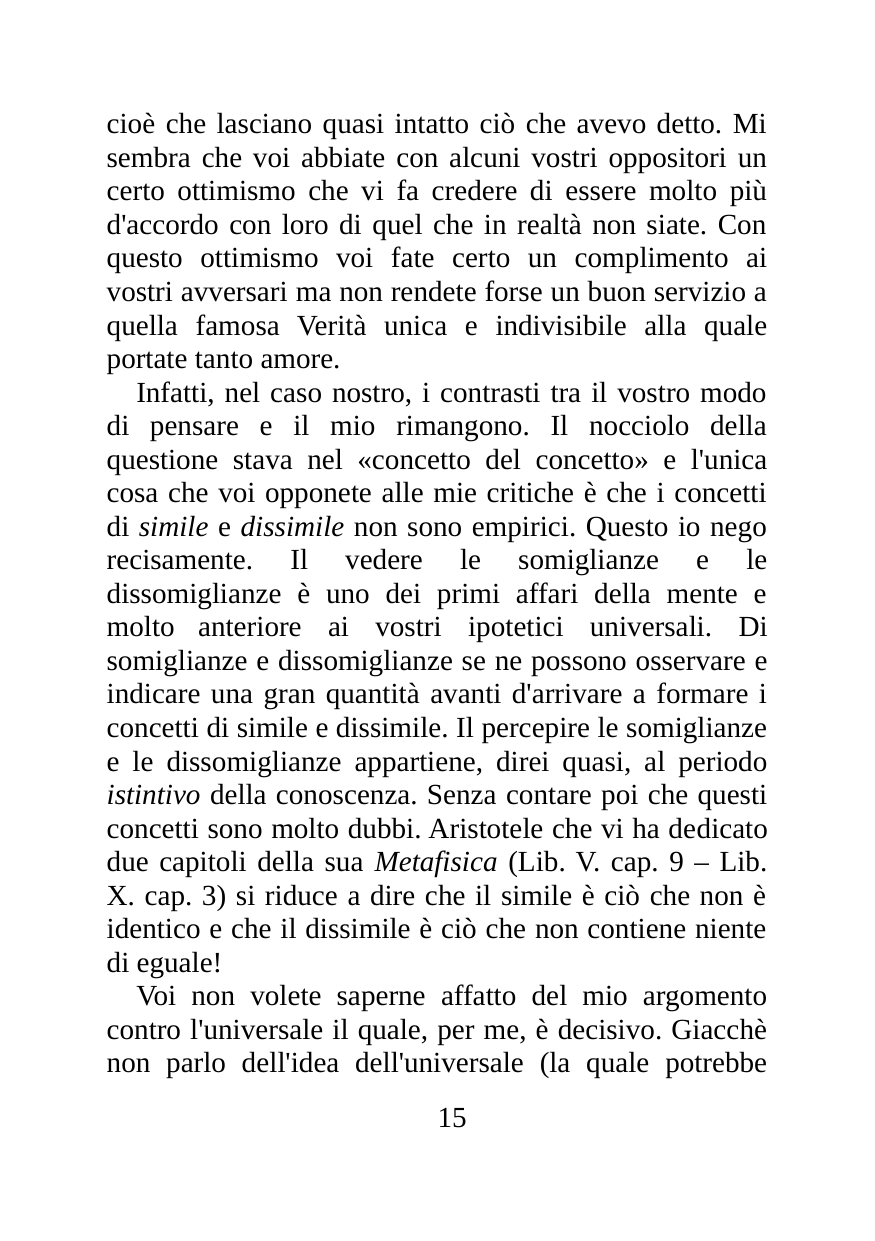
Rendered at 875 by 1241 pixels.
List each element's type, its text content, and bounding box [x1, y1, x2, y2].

text cioè che lasciano quasi intatto ciò che avevo detto. Mi sembra che voi abbiate con alcuni vostri oppositori un certo ottimismo che vi fa credere di essere molto più d'accordo con loro di quel che in realtà non siate. Con questo ottimismo voi fate certo un complimento ai vostri avversari ma non rendete forse un buon servizio a quella famosa Verità unica e indivisibile alla quale portate tanto amore. [106, 106, 768, 375]
text Voi non volete saperne affatto del mio argomento contro l'universale il quale, per me, è decisivo. Giacchè non parlo dell'idea dell'universale (la quale potrebbe [106, 978, 768, 1079]
text Infatti, nel caso nostro, i contrasti tra il vostro modo di pensare e il mio rimangono. Il nocciolo della questione stava nel «concetto del concetto» e l'unica cosa che voi opponete alle mie critiche è che i concetti di simile e dissimile non sono empirici. Questo io nego recisamente. Il vedere le somiglianze e le dissomiglianze è uno dei primi affari della mente e molto anteriore ai vostri ipotetici universali. Di somiglianze e dissomiglianze se ne possono osservare e indicare una gran quantità avanti d'arrivare a formare i concetti di simile e dissimile. Il percepire le somiglianze e le dissomiglianze appartiene, direi quasi, al periodo istintivo della conoscenza. Senza contare poi che questi concetti sono molto dubbi. Aristotele che vi ha dedicato due capitoli della sua Metafisica (Lib. V. cap. 9 ‒ Lib. X. cap. 3) si riduce a dire che il simile è ciò che non è identico e che il dissimile è ciò che non contiene niente di eguale! [106, 375, 768, 978]
